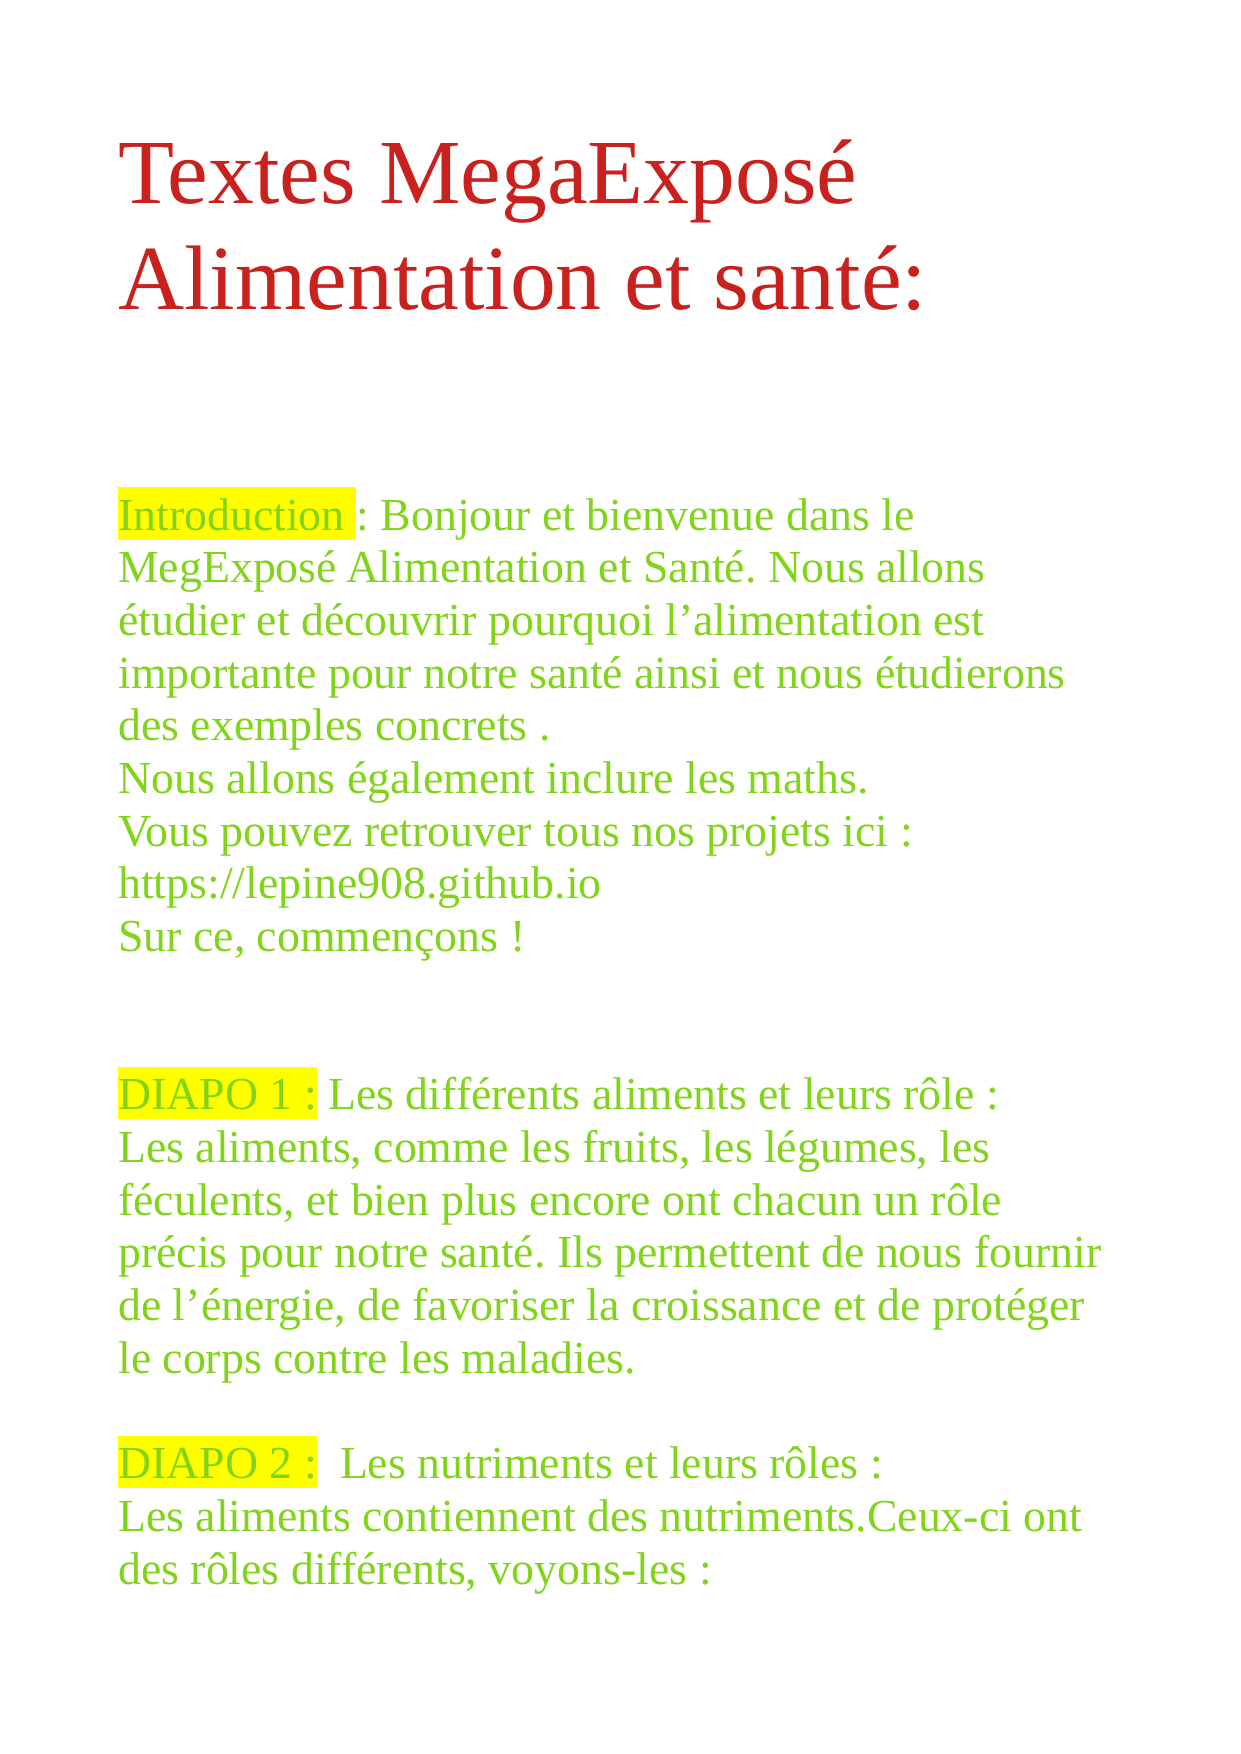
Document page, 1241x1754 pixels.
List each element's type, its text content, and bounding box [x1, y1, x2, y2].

text Les aliments contiennent des nutriments.Ceux-ci ont des rôles différents, voyons-les : [118, 1488, 1122, 1594]
text Nous allons également inclure les maths. [118, 751, 1122, 803]
text https://lepine908.github.io [118, 856, 1122, 909]
text DIAPO 1 : Les différents aliments et leurs rôle : [118, 1067, 1122, 1119]
text Alimentation et santé: [118, 223, 1122, 329]
text DIAPO 2 : Les nutriments et leurs rôles : [118, 1436, 1122, 1488]
text Textes MegaExposé [118, 118, 1122, 223]
text Introduction : Bonjour et bienvenue dans le MegExposé Alimentation et Santé. Nous allons étudier et découvrir pourquoi l’alimentation est importante pour notre santé ainsi et nous étudierons des exemples concrets . [118, 487, 1122, 751]
text Sur ce, commençons ! [118, 909, 1122, 961]
text Les aliments, comme les fruits, les légumes, les féculents, et bien plus encore ont chacun un rôle précis pour notre santé. Ils permettent de nous fournir [118, 1119, 1122, 1278]
text de l’énergie, de favoriser la croissance et de protéger le corps contre les maladies. [118, 1278, 1122, 1383]
text Vous pouvez retrouver tous nos projets ici : [118, 803, 1122, 856]
